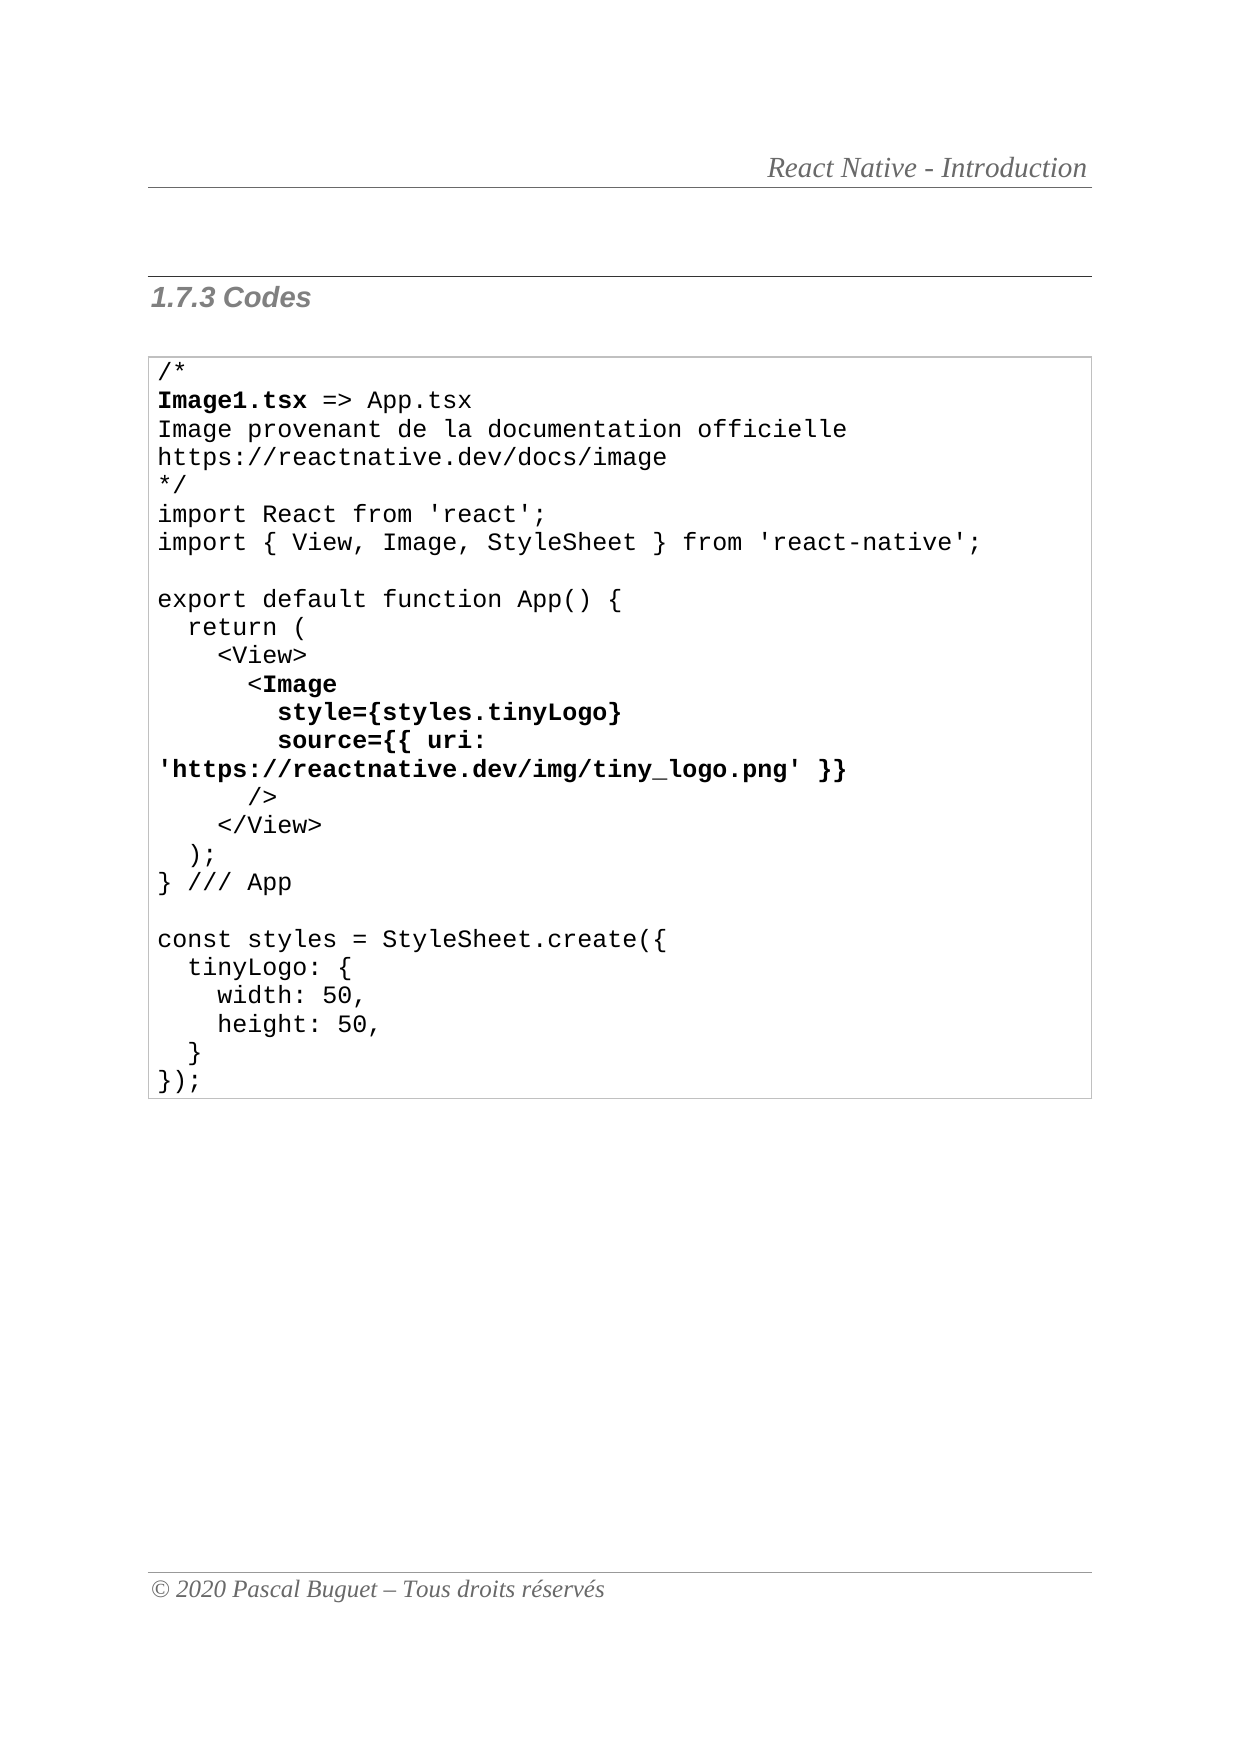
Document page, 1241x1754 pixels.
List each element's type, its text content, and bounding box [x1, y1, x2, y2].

text https://reactnative.dev/docs/image [149, 441, 1091, 470]
text source={{ uri: 'https://reactnative.dev/img/tiny_logo.png' }} [149, 725, 1091, 781]
text <Image [149, 668, 1091, 696]
text width: 50, [149, 980, 1091, 1008]
text Image1.tsx => App.tsx [149, 385, 1091, 413]
text }); [149, 1065, 1091, 1098]
text } /// App [149, 866, 1091, 898]
text } [149, 1036, 1091, 1065]
text import { View, Image, StyleSheet } from 'react-native'; [149, 526, 1091, 558]
text ); [149, 838, 1091, 866]
text return ( [149, 611, 1091, 640]
subtitle Codes [148, 277, 1092, 316]
text export default function App() { [149, 583, 1091, 611]
text style={styles.tinyLogo} [149, 696, 1091, 725]
text tinyLogo: { [149, 951, 1091, 980]
text import React from 'react'; [149, 498, 1091, 526]
text /> [149, 781, 1091, 810]
text <View> [149, 640, 1091, 668]
text const styles = StyleSheet.create({ [149, 923, 1091, 951]
text Image provenant de la documentation officielle [149, 413, 1091, 441]
text /* [149, 358, 1091, 385]
text </View> [149, 810, 1091, 838]
text */ [149, 470, 1091, 498]
text height: 50, [149, 1008, 1091, 1036]
